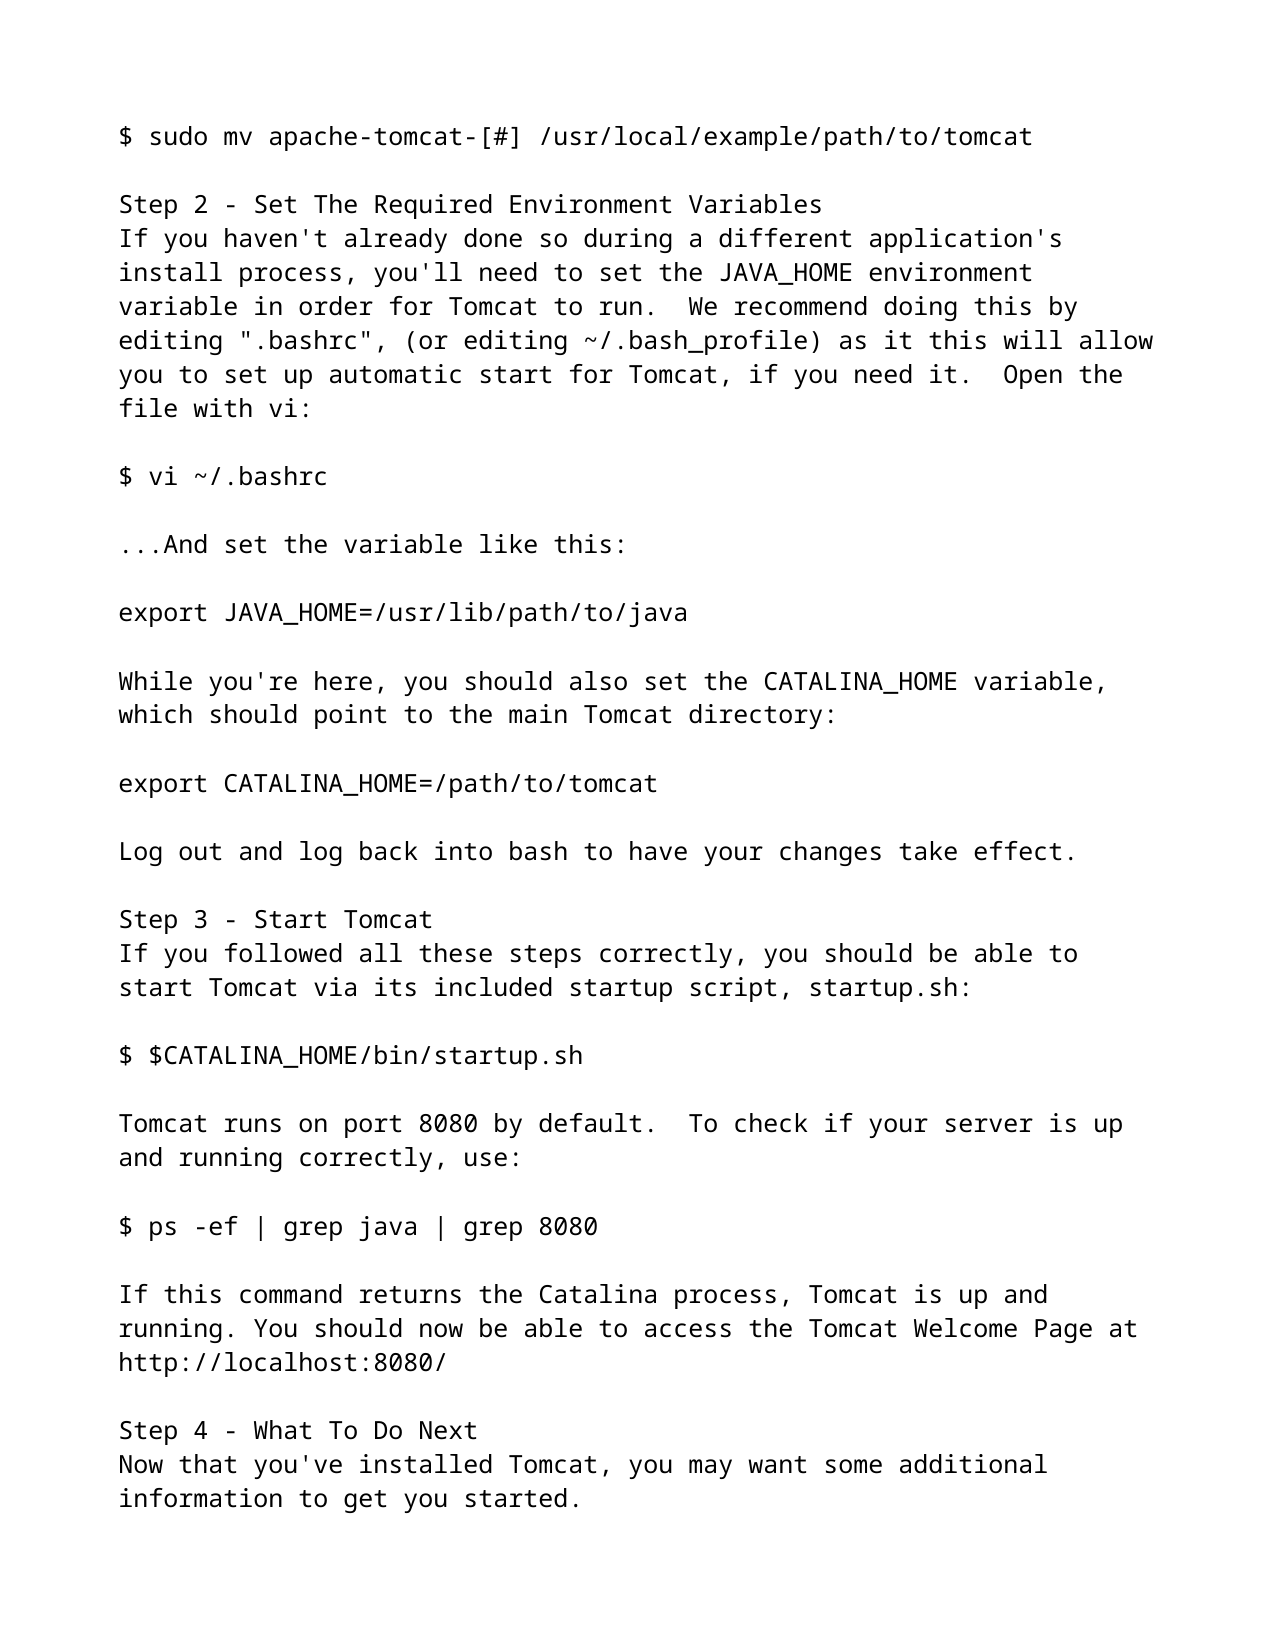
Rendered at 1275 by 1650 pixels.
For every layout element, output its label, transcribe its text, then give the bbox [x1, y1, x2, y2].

text If you followed all these steps correctly, you should be able to start Tomcat via its included startup script, startup.sh: [118, 936, 1157, 1004]
text $ vi ~/.bashrc [118, 459, 1157, 493]
text ...And set the variable like this: [118, 527, 1157, 561]
text Now that you've installed Tomcat, you may want some additional information to get you started. [118, 1447, 1157, 1515]
text If this command returns the Catalina process, Tomcat is up and running. You should now be able to access the Tomcat Welcome Page at http://localhost:8080/ [118, 1276, 1157, 1378]
text $ $CATALINA_HOME/bin/startup.sh [118, 1038, 1157, 1072]
text Tomcat runs on port 8080 by default. To check if your server is up and running correctly, use: [118, 1106, 1157, 1174]
text While you're here, you should also set the CATALINA_HOME variable, which should point to the main Tomcat directory: [118, 663, 1157, 731]
text Step 4 - What To Do Next [118, 1412, 1157, 1447]
text Step 3 - Start Tomcat [118, 902, 1157, 936]
text If you haven't already done so during a different application's install process, you'll need to set the JAVA_HOME environment variable in order for Tomcat to run. We recommend doing this by editing ".bashrc", (or editing ~/.bash_profile) as it this will allow you to set up automatic start for Tomcat, if you need it. Open the file with vi: [118, 220, 1157, 425]
text $ sudo mv apache-tomcat-[#] /usr/local/example/path/to/tomcat [118, 118, 1157, 152]
text export CATALINA_HOME=/path/to/tomcat [118, 765, 1157, 799]
text $ ps -ef | grep java | grep 8080 [118, 1208, 1157, 1242]
text Step 2 - Set The Required Environment Variables [118, 186, 1157, 220]
text export JAVA_HOME=/usr/lib/path/to/java [118, 595, 1157, 629]
text Log out and log back into bash to have your changes take effect. [118, 833, 1157, 867]
